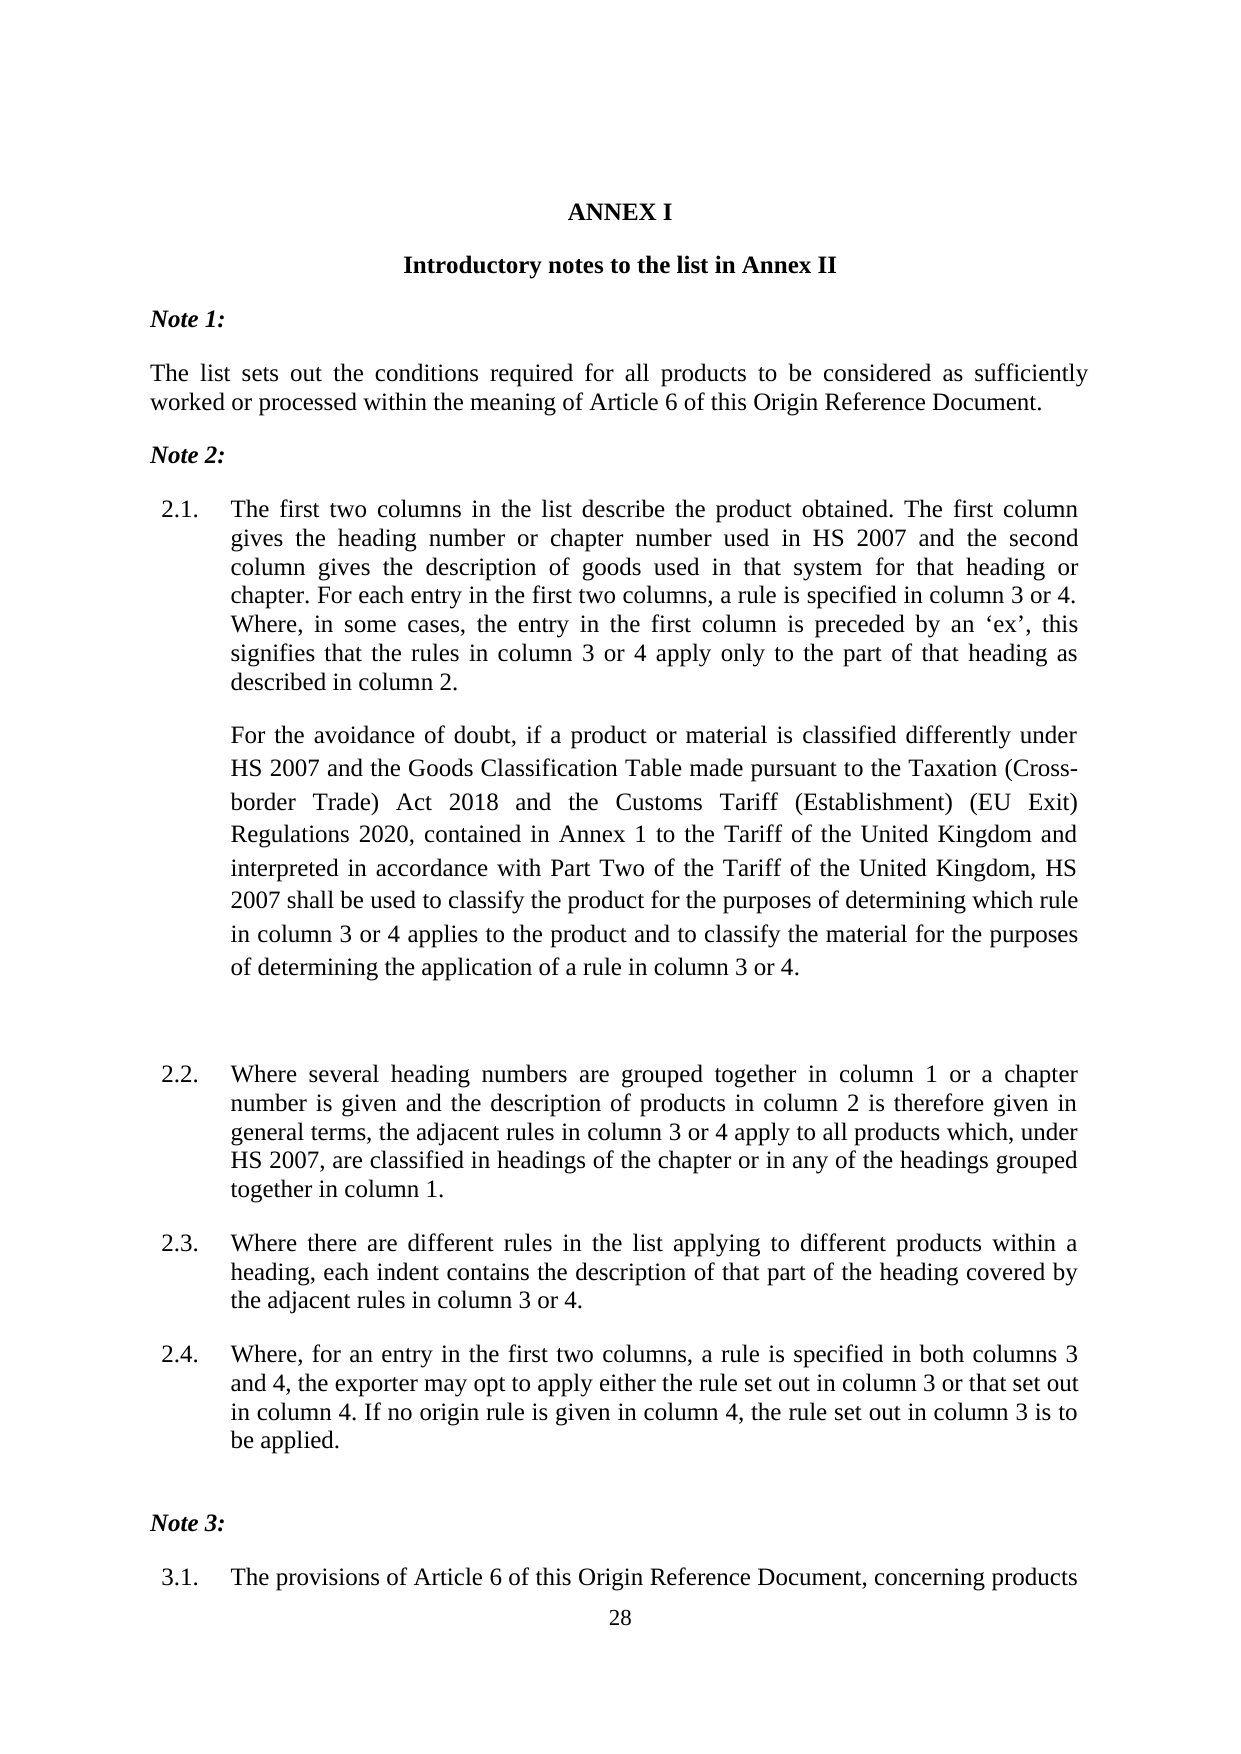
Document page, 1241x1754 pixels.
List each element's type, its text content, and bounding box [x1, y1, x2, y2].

table_header 2.1. [150, 494, 219, 1059]
table_header 3.1. [150, 1562, 219, 1591]
table_cell Where several heading numbers are grouped together in column 1 or a chapter number is given and the description of products in column 2 is therefore given in general terms, the adjacent rules in column 3 or 4 apply to all products which, under HS 2007, are classified in headings of the chapter or in any of the headings grouped together in column 1. [219, 1059, 1090, 1228]
table_cell Where there are different rules in the list applying to different products within a heading, each indent contains the description of that part of the heading covered by the adjacent rules in column 3 or 4. [219, 1228, 1090, 1339]
table_header The provisions of Article 6 of this Origin Reference Document, concerning products [219, 1562, 1090, 1591]
table_cell 2.2. [150, 1059, 219, 1228]
text Note 3: [150, 1508, 1090, 1537]
table_cell 2.3. [150, 1228, 219, 1339]
text The list sets out the conditions required for all products to be considered as sufficiently worked or processed within the meaning of Article 6 of this Origin Reference Document. [150, 358, 1090, 416]
text Introductory notes to the list in Annex II [150, 251, 1090, 279]
table_cell Where, for an entry in the first two columns, a rule is specified in both columns 3 and 4, the exporter may opt to apply either the rule set out in column 3 or that set out in column 4. If no origin rule is given in column 4, the rule set out in column 3 is to be applied. [219, 1339, 1090, 1479]
table_header The first two columns in the list describe the product obtained. The first column gives the heading number or chapter number used in HS 2007 and the second column gives the description of goods used in that system for that heading or chapter. For each entry in the first two columns, a rule is specified in column 3 or 4. Where, in some cases, the entry in the first column is preceded by an ‘ex’, this signifies that the rules in column 3 or 4 apply only to the part of that heading as described in column 2. For the avoidance of doubt, if a product or material is classified differently under HS 2007 and the Goods Classification Table made pursuant to the Taxation (Cross-border Trade) Act 2018 and the Customs Tariff (Establishment) (EU Exit) Regulations 2020, contained in Annex 1 to the Tariff of the United Kingdom and interpreted in accordance with Part Two of the Tariff of the United Kingdom, HS 2007 shall be used to classify the product for the purposes of determining which rule in column 3 or 4 applies to the product and to classify the material for the purposes of determining the application of a rule in column 3 or 4. [219, 494, 1090, 1059]
text ANNEX I [150, 197, 1090, 226]
text Note 2: [150, 441, 1090, 469]
text Note 1: [150, 304, 1090, 333]
table_cell 2.4. [150, 1339, 219, 1479]
